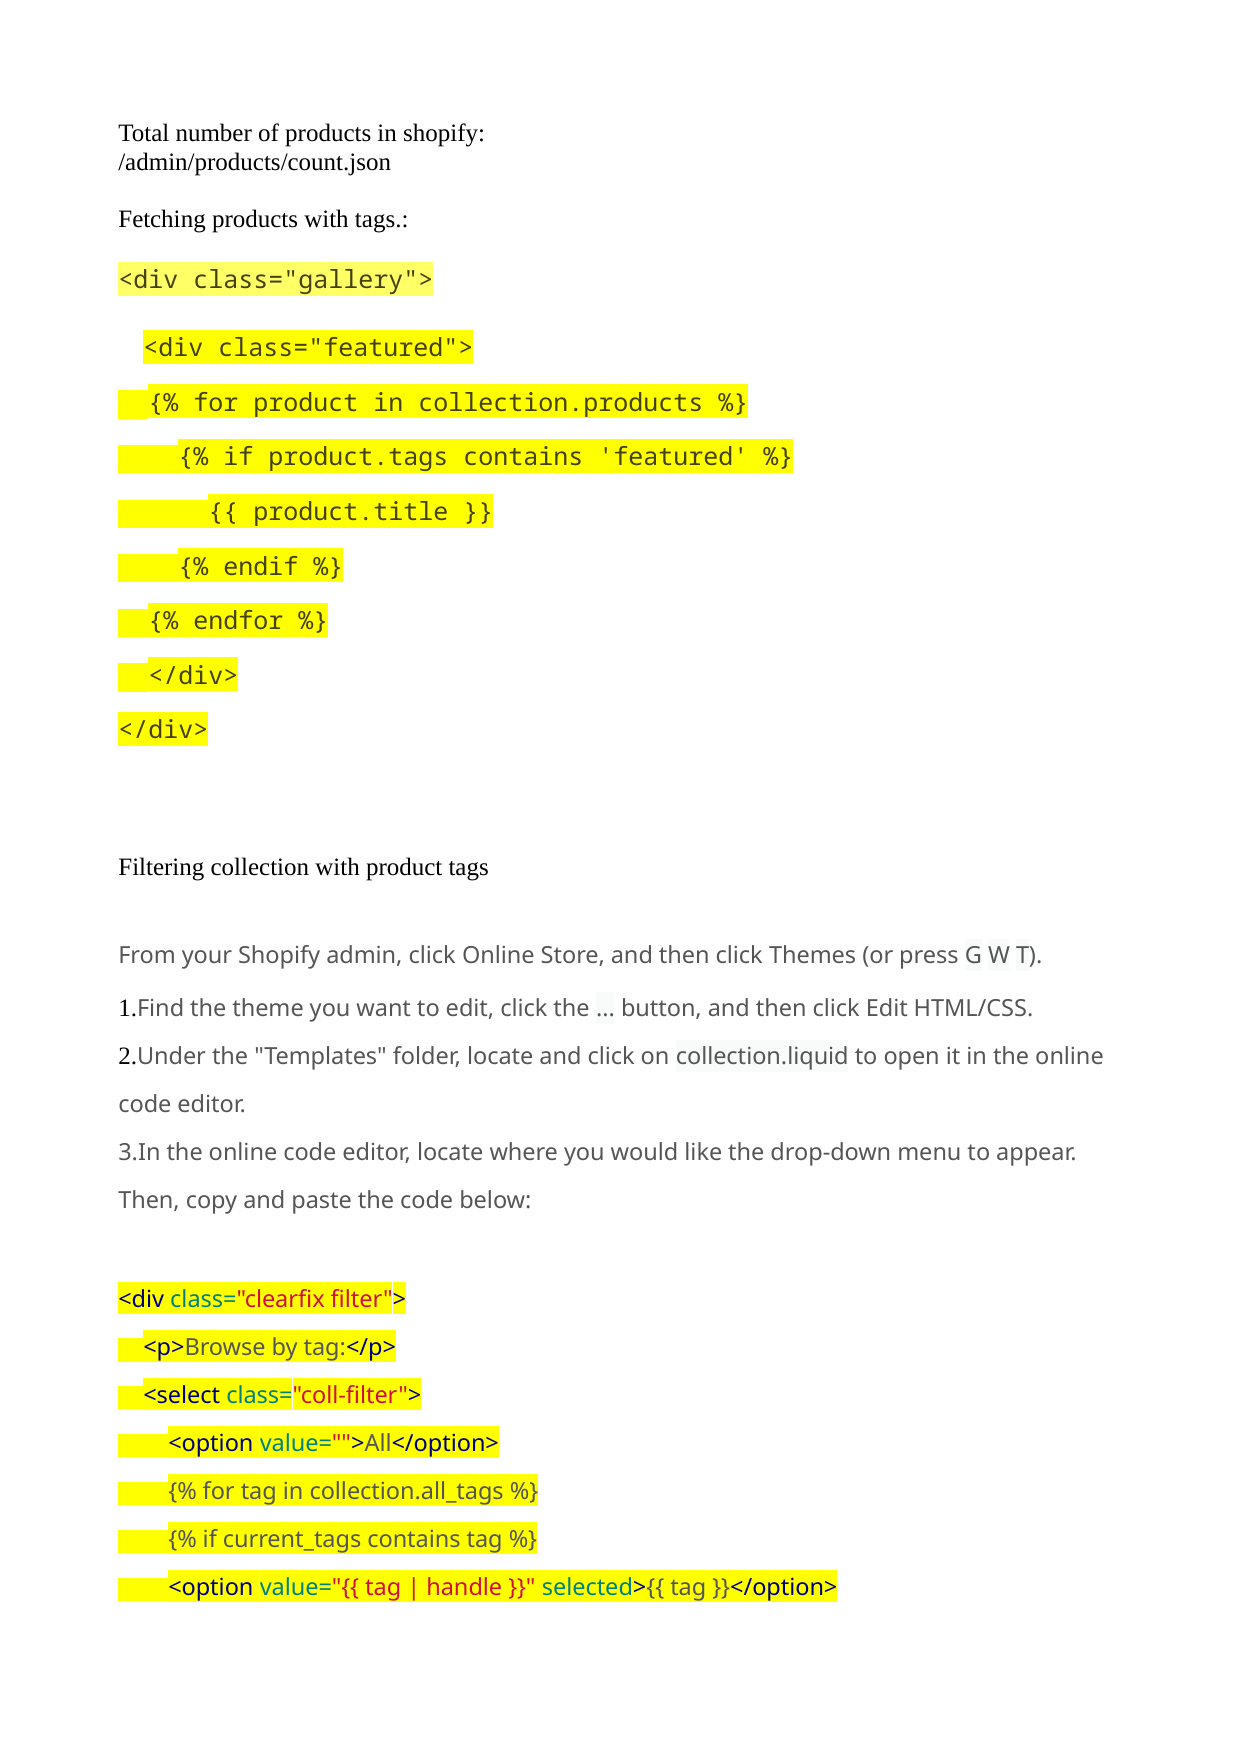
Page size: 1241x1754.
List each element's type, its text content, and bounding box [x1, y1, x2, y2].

text {% endif %} [118, 548, 1122, 582]
text Total number of products in shopify: [118, 118, 1122, 147]
list {% if current_tags contains tag %} [118, 1522, 1122, 1554]
text {% if product.tags contains 'featured' %} [118, 439, 1122, 473]
text {% endfor %} [118, 603, 1122, 637]
text /admin/products/count.json [118, 147, 1122, 176]
list <option value="{{ tag | handle }}" selected>{{ tag }}</option> [118, 1570, 1122, 1602]
list <select class="coll-filter"> [118, 1378, 1122, 1410]
list <div class="clearfix filter"> [118, 1282, 1122, 1314]
text <div class="featured"> [118, 330, 1122, 364]
text <div class="gallery"> [118, 262, 1122, 296]
list Find the theme you want to edit, click the ... button, and then click Edit HTML/CSS. [118, 992, 1122, 1024]
text Fetching products with tags.: [118, 204, 1122, 233]
list Under the "Templates" folder, locate and click on collection.liquid to open it in the online code editor. [118, 1039, 1122, 1119]
text {% for product in collection.products %} [118, 384, 1122, 419]
list <p>Browse by tag:</p> [118, 1330, 1122, 1362]
text From your Shopify admin, click Online Store, and then click Themes (or press G W T). [118, 939, 1122, 971]
text </div> [118, 712, 1122, 746]
list In the online code editor, locate where you would like the drop-down menu to appear. Then, copy and paste the code below: [118, 1135, 1122, 1215]
list <option value="">All</option> [118, 1426, 1122, 1458]
list {% for tag in collection.all_tags %} [118, 1474, 1122, 1506]
text Filtering collection with product tags [118, 852, 1122, 881]
text {{ product.title }} [118, 493, 1122, 528]
text </div> [118, 657, 1122, 692]
